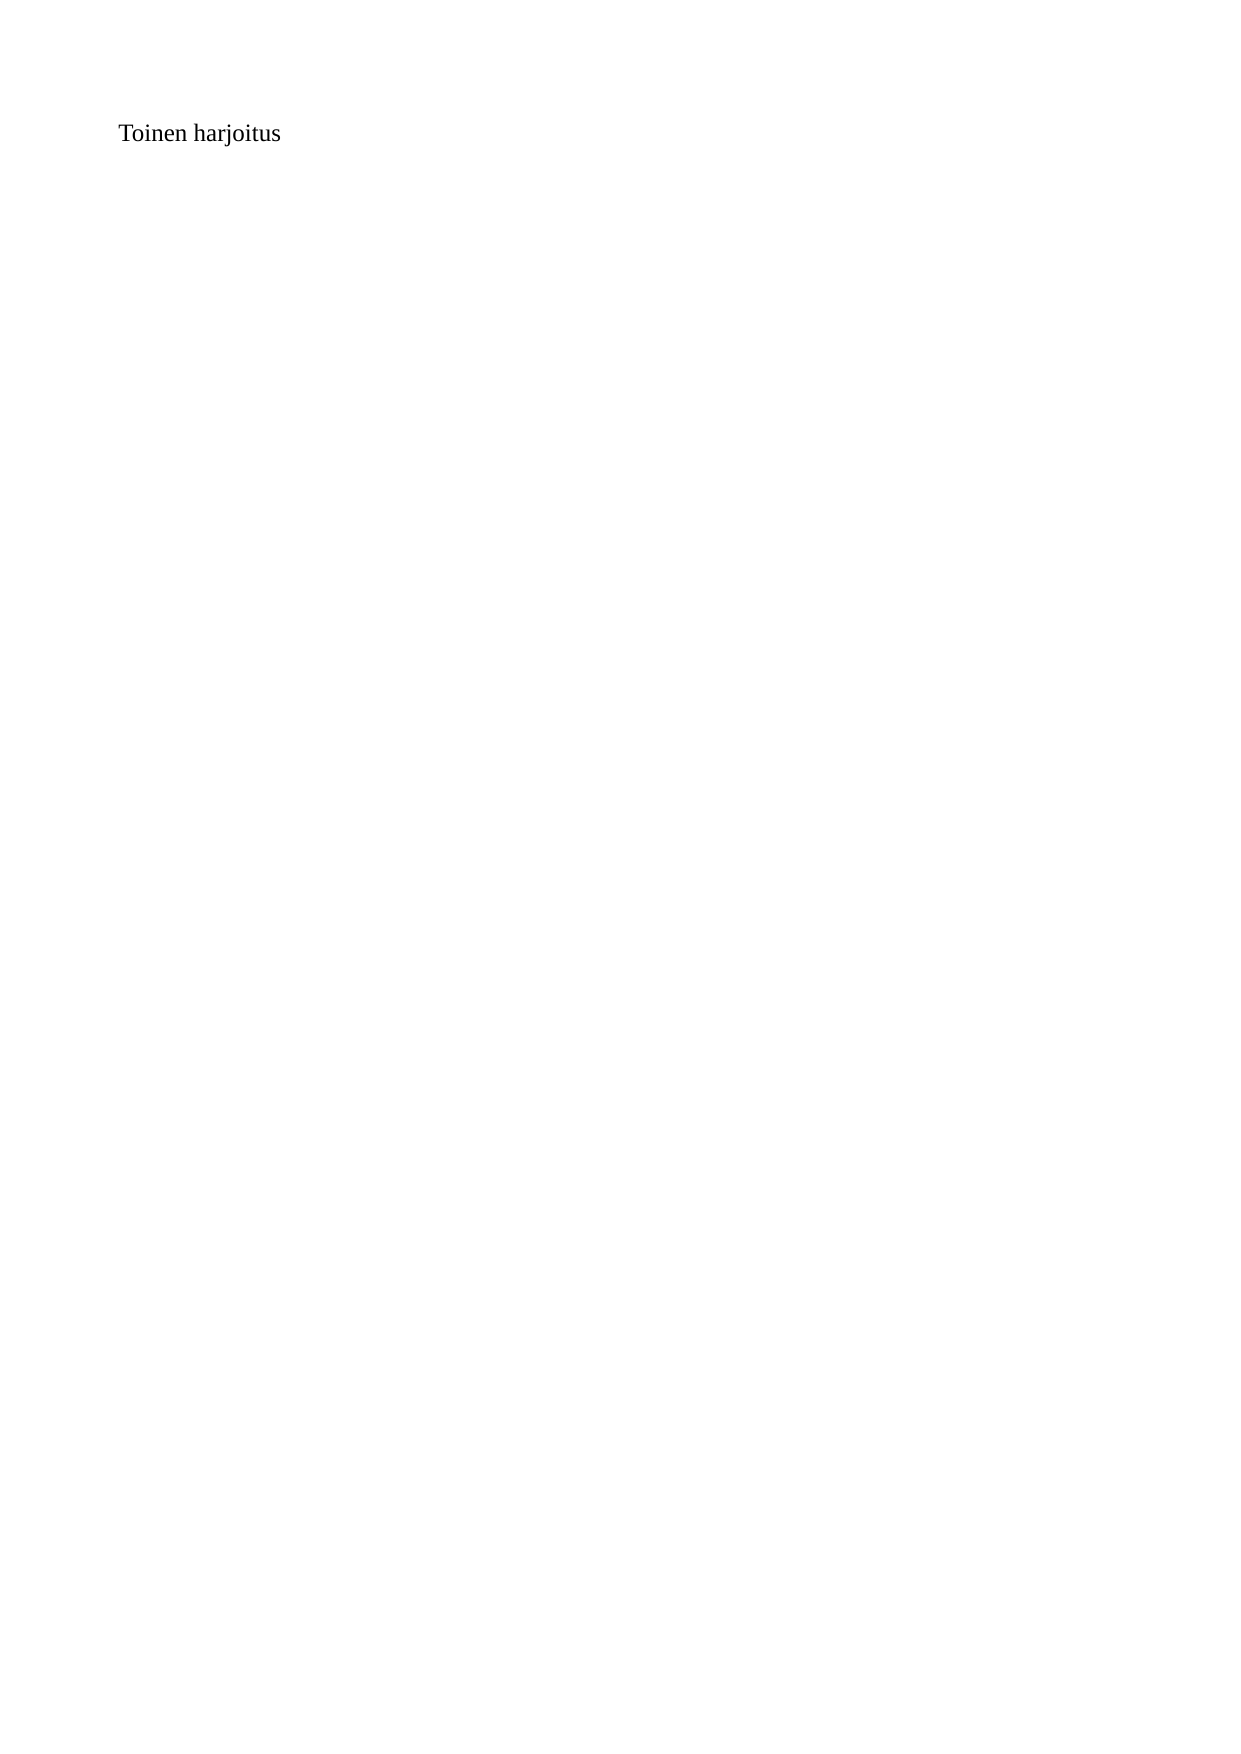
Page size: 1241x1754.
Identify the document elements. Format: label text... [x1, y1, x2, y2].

text Toinen harjoitus [118, 118, 1122, 147]
